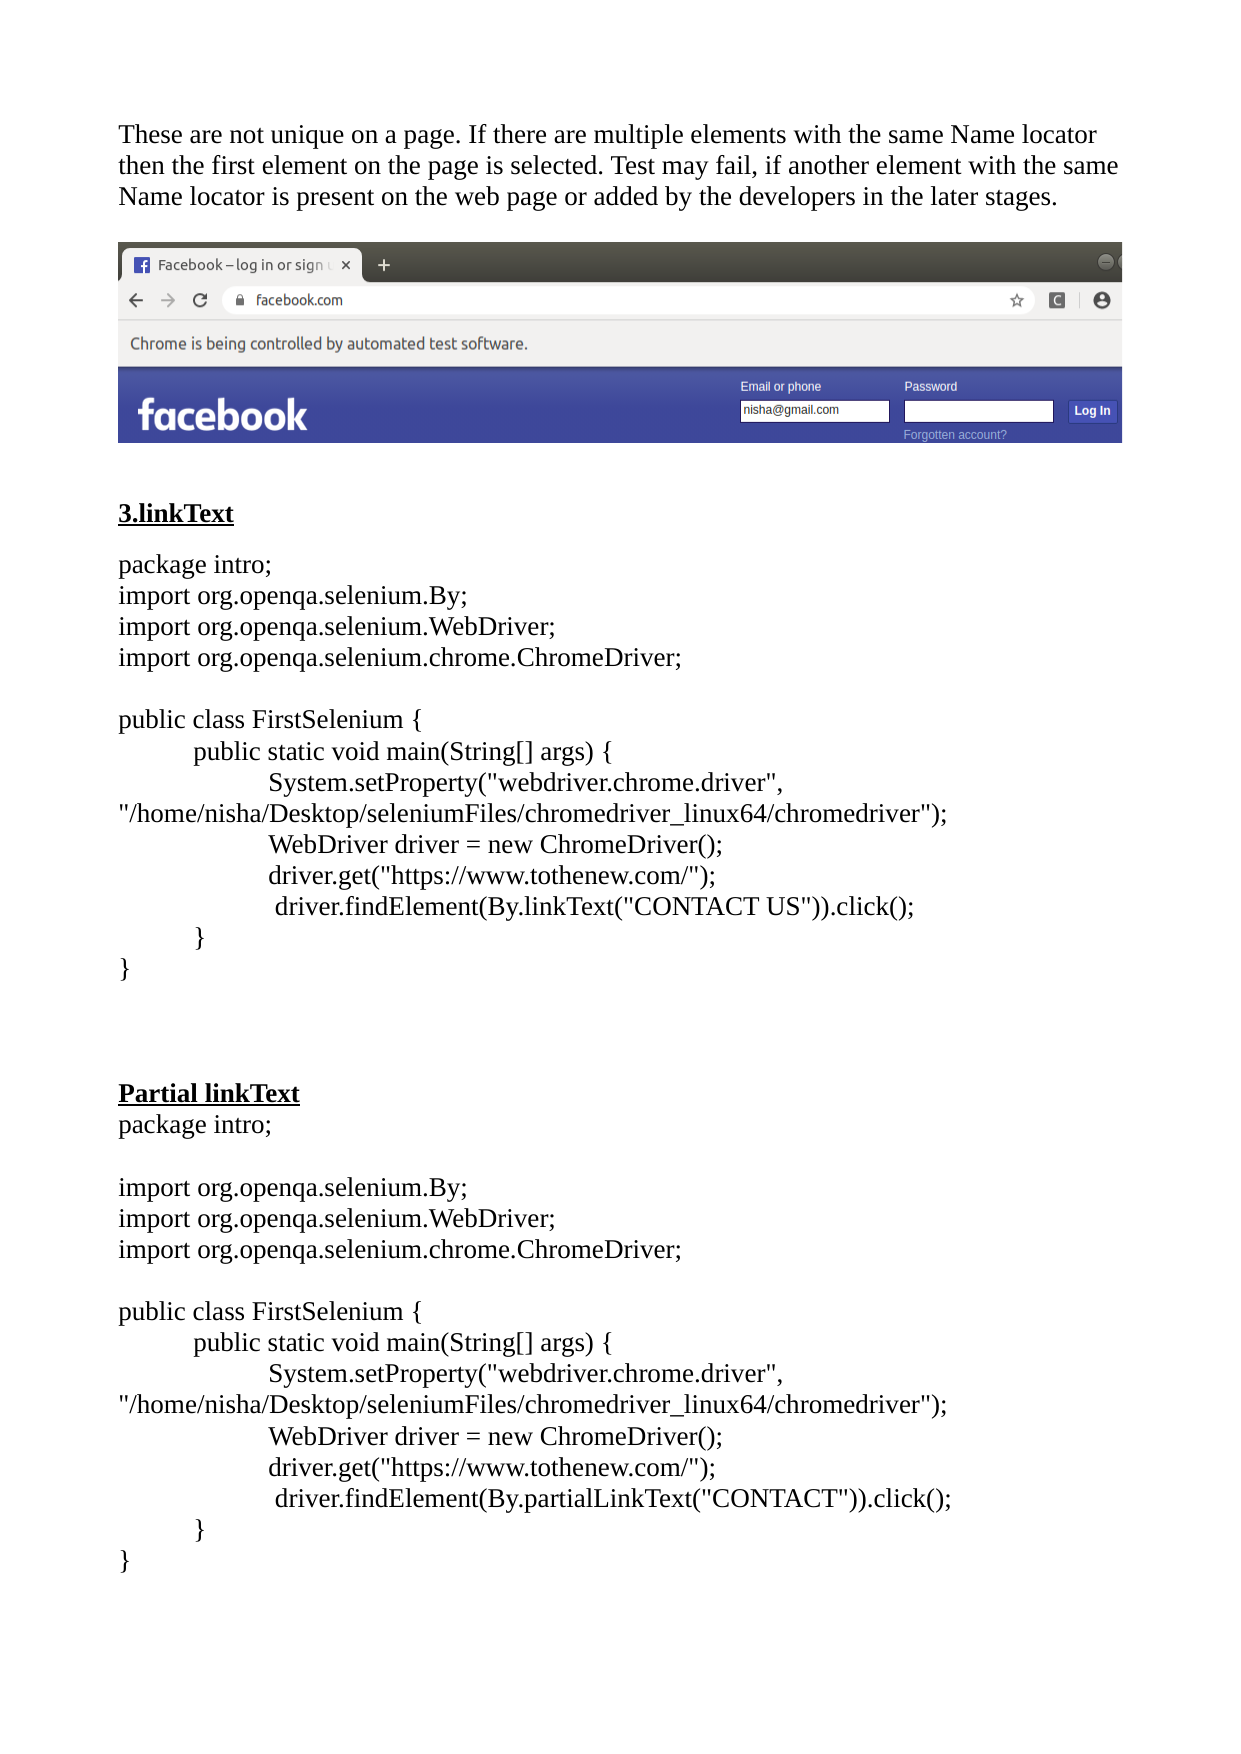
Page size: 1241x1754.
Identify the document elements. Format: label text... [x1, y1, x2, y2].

text import org.openqa.selenium.chrome.ChromeDriver; [118, 1233, 1122, 1264]
text driver.get("https://www.tothenew.com/"); [118, 1451, 1122, 1482]
text driver.findElement(By.partialLinkText("CONTACT")).click(); [118, 1482, 1122, 1513]
text driver.findElement(By.linkText("CONTACT US")).click(); [118, 890, 1122, 921]
text public class FirstSelenium { [118, 1295, 1122, 1326]
text } [118, 953, 1122, 984]
picture [118, 242, 1123, 443]
text import org.openqa.selenium.By; [118, 1171, 1122, 1202]
text package intro; [118, 1108, 1122, 1139]
text public class FirstSelenium { [118, 703, 1122, 734]
text import org.openqa.selenium.chrome.ChromeDriver; [118, 641, 1122, 672]
text import org.openqa.selenium.By; [118, 579, 1122, 610]
text driver.get("https://www.tothenew.com/"); [118, 859, 1122, 890]
text 3.linkText [118, 497, 1122, 528]
text System.setProperty("webdriver.chrome.driver", "/home/nisha/Desktop/seleniumFiles/chromedriver_linux64/chromedriver"); [118, 1357, 1122, 1420]
text import org.openqa.selenium.WebDriver; [118, 1202, 1122, 1233]
text Partial linkText [118, 1077, 1122, 1108]
text package intro; [118, 548, 1122, 579]
text public static void main(String[] args) { [118, 734, 1122, 766]
text These are not unique on a page. If there are multiple elements with the same Name locator then the first element on the page is selected. Test may fail, if another element with the same Name locator is present on the web page or added by the developers in the later stages. [118, 118, 1122, 212]
text } [118, 1544, 1122, 1576]
text } [118, 1513, 1122, 1544]
text import org.openqa.selenium.WebDriver; [118, 610, 1122, 641]
text WebDriver driver = new ChromeDriver(); [118, 1420, 1122, 1451]
text public static void main(String[] args) { [118, 1326, 1122, 1357]
text } [118, 921, 1122, 953]
text WebDriver driver = new ChromeDriver(); [118, 828, 1122, 859]
text System.setProperty("webdriver.chrome.driver", "/home/nisha/Desktop/seleniumFiles/chromedriver_linux64/chromedriver"); [118, 766, 1122, 828]
